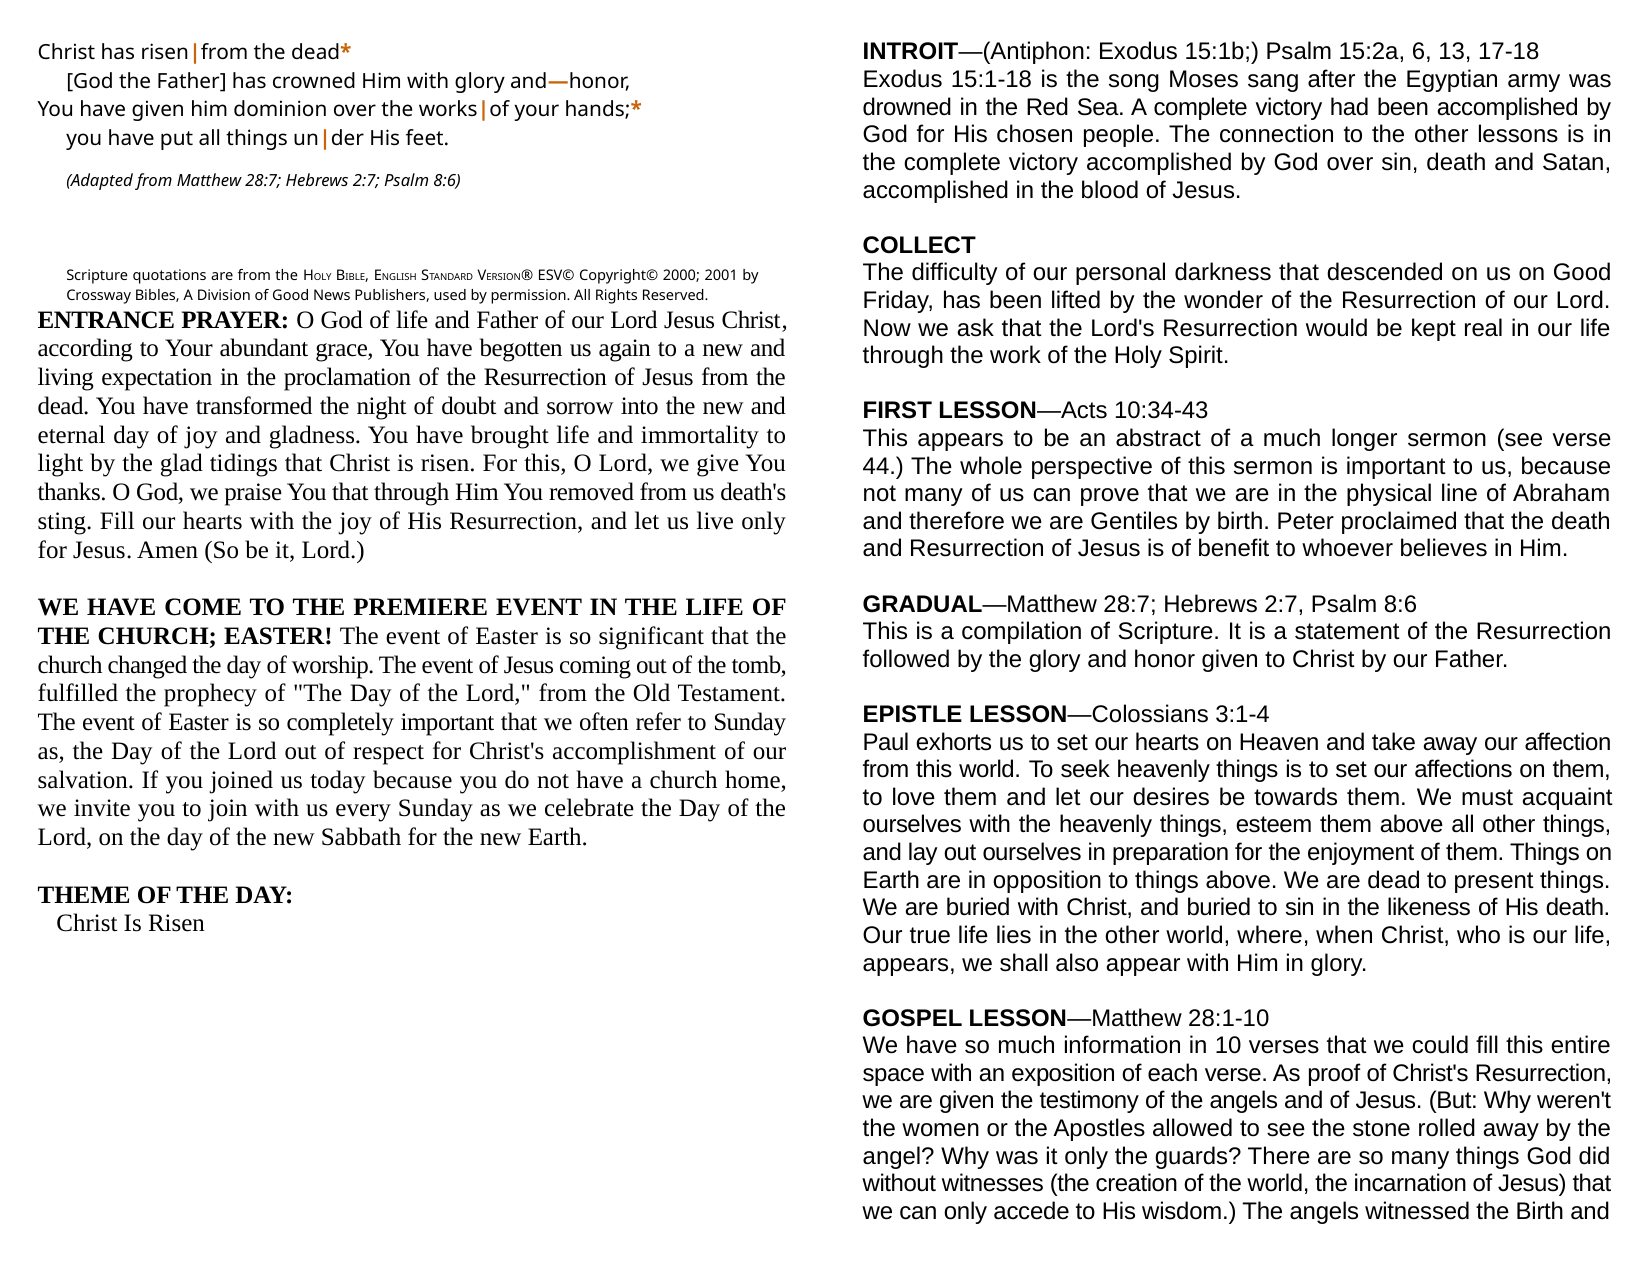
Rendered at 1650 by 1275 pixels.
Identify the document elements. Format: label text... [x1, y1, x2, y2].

text Christ Is Risen [37, 908, 787, 937]
text Exodus 15:1-18 is the song Moses sang after the Egyptian army was drowned in the Red Sea. A complete victory had been accomplished by God for His chosen people. The connection to the other lessons is in the complete victory accomplished by God over sin, death and Satan, accomplished in the blood of Jesus. [862, 65, 1612, 203]
text Paul exhorts us to set our hearts on Heaven and take away our affection from this world. To seek heavenly things is to set our affections on them, to love them and let our desires be towards them. We must acquaint ourselves with the heavenly things, esteem them above all other things, and lay out ourselves in preparation for the enjoyment of them. Things on Earth are in opposition to things above. We are dead to present things. We are buried with Christ, and buried to sin in the likeness of His death. Our true life lies in the other world, where, when Christ, who is our life, appears, we shall also appear with Him in glory. [862, 728, 1612, 976]
text FIRST LESSON—Acts 10:34-43 [862, 396, 1612, 424]
text Scripture quotations are from the Holy Bible, English Standard Version® ESV© Copyright© 2000; 2001 by Crossway Bibles, A Division of Good News Publishers, used by permission. All Rights Reserved. [66, 265, 759, 305]
text [God the Father] has crowned Him with glory and—honor, [66, 66, 787, 94]
text ENTRANCE PRAYER: O God of life and Father of our Lord Jesus Christ, according to Your abundant grace, You have begotten us again to a new and living expectation in the proclamation of the Resurrection of Jesus from the dead. You have transformed the night of doubt and sorrow into the new and eternal day of joy and gladness. You have brought life and immortality to light by the glad tidings that Christ is risen. For this, O Lord, we give You thanks. O God, we praise You that through Him You removed from us death's sting. Fill our hearts with the joy of His Resurrection, and let us live only for Jesus. Amen (So be it, Lord.) [37, 305, 787, 563]
text (Adapted from Matthew 28:7; Hebrews 2:7; Psalm 8:6) [66, 168, 787, 191]
text WE HAVE COME TO THE PREMIERE EVENT IN THE LIFE OF THE CHURCH; EASTER! The event of Easter is so significant that the church changed the day of worship. The event of Jesus coming out of the tomb, fulfilled the prophecy of "The Day of the Lord," from the Old Testament. The event of Easter is so completely important that we often refer to Sunday as, the Day of the Lord out of respect for Christ's accomplishment of our salvation. If you joined us today because you do not have a church home, we invite you to join with us every Sunday as we celebrate the Day of the Lord, on the day of the new Sabbath for the new Earth. [37, 592, 787, 851]
text you have put all things un|der His feet. [66, 123, 787, 151]
text We have so much information in 10 verses that we could fill this entire space with an exposition of each verse. As proof of Christ's Resurrection, we are given the testimony of the angels and of Jesus. (But: Why weren't the women or the Apostles allowed to see the stone rolled away by the angel? Why was it only the guards? There are so many things God did without witnesses (the creation of the world, the incarnation of Jesus) that we can only accede to His wisdom.) The angels witnessed the Birth and [862, 1031, 1612, 1224]
text The difficulty of our personal darkness that descended on us on Good Friday, has been lifted by the wonder of the Resurrection of our Lord. Now we ask that the Lord's Resurrection would be kept real in our life through the work of the Holy Spirit. [862, 258, 1612, 369]
text You have given him dominion over the works|of your hands;* [37, 94, 787, 123]
text This appears to be an abstract of a much longer sermon (see verse 44.) The whole perspective of this sermon is important to us, because not many of us can prove that we are in the physical line of Abraham and therefore we are Gentiles by birth. Peter proclaimed that the death and Resurrection of Jesus is of benefit to whoever believes in Him. [862, 424, 1612, 562]
text GOSPEL LESSON—Matthew 28:1-10 [862, 1004, 1612, 1031]
text THEME OF THE DAY: [37, 880, 787, 908]
text GRADUAL—Matthew 28:7; Hebrews 2:7, Psalm 8:6 [862, 589, 1612, 617]
text INTROIT—(Antiphon: Exodus 15:1b;) Psalm 15:2a, 6, 13, 17-18 [862, 37, 1612, 65]
text COLLECT [862, 231, 1612, 258]
text This is a compilation of Scripture. It is a statement of the Resurrection followed by the glory and honor given to Christ by our Father. [862, 617, 1612, 672]
text Christ has risen|from the dead* [37, 37, 787, 66]
text EPISTLE LESSON—Colossians 3:1-4 [862, 700, 1612, 728]
